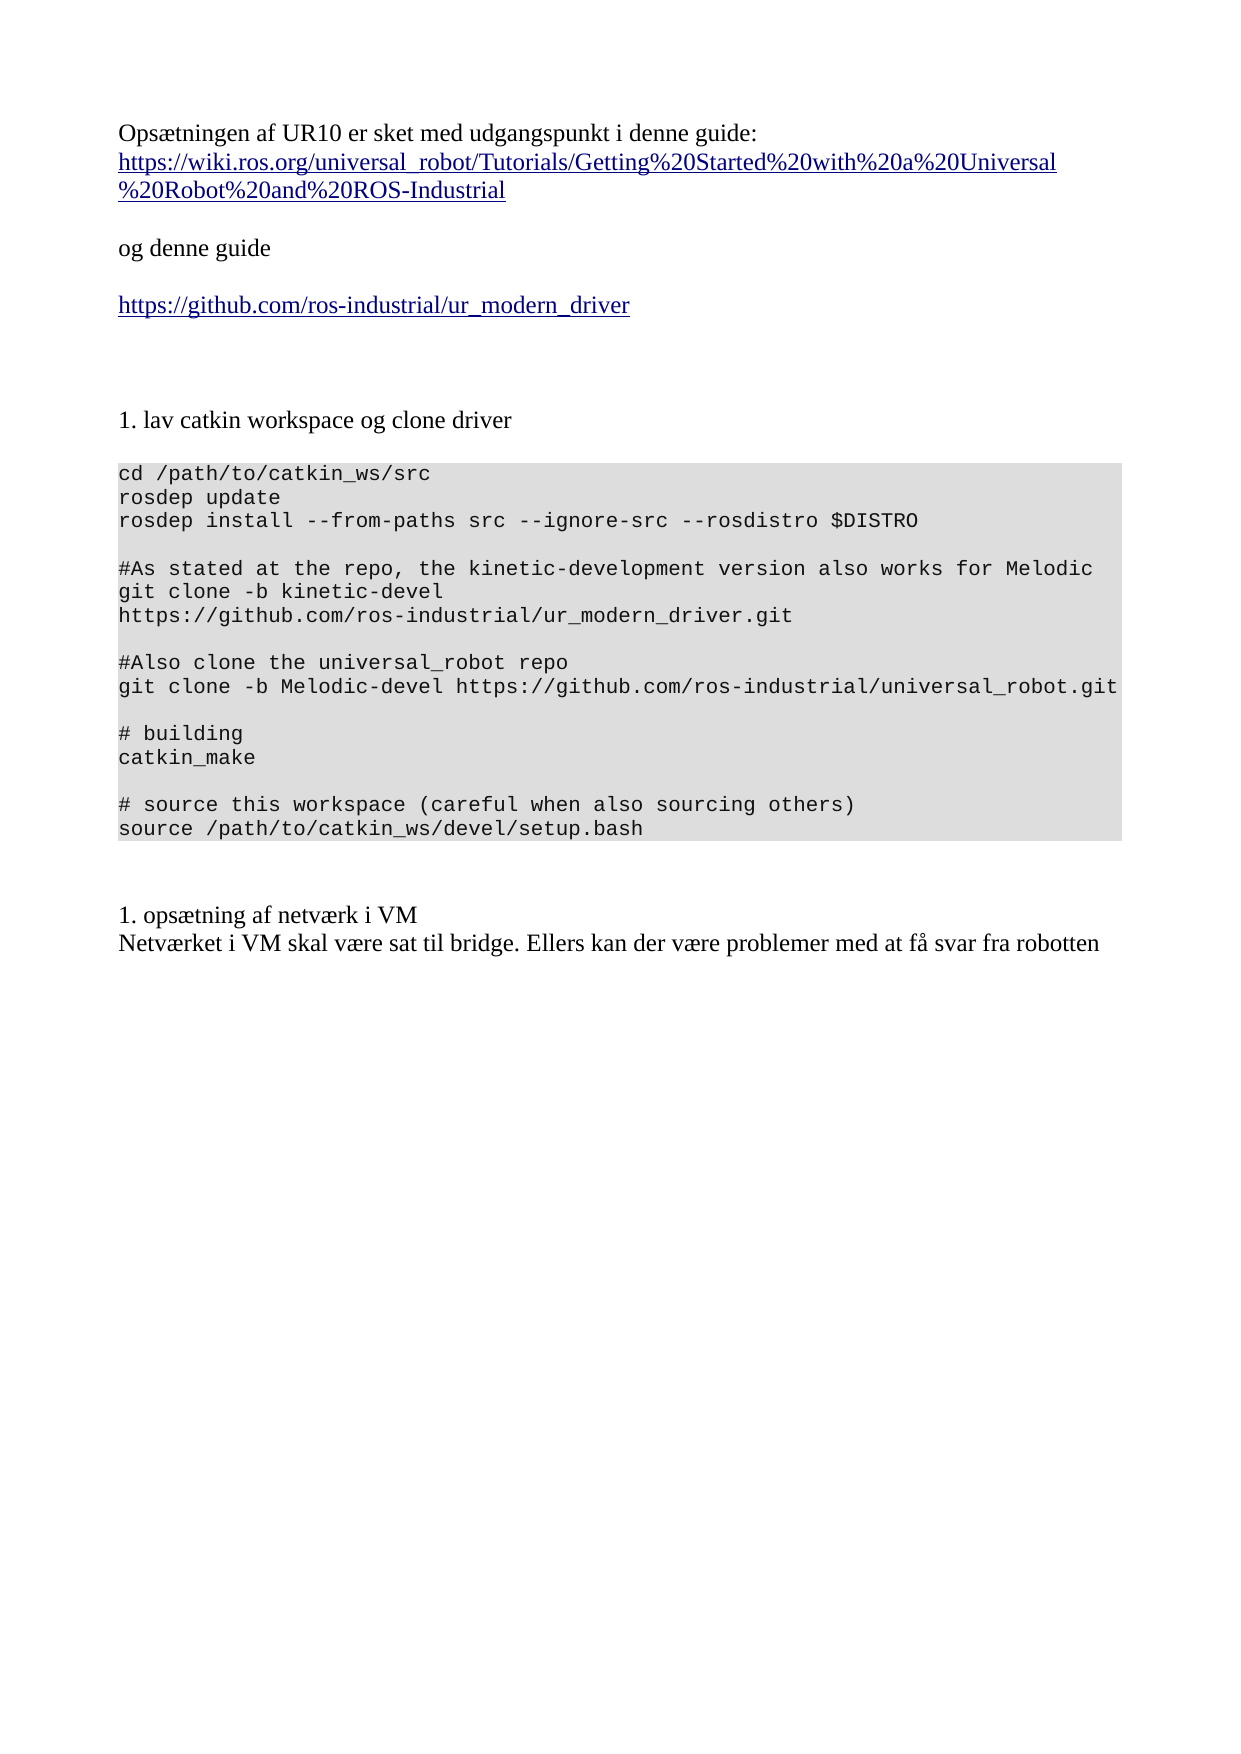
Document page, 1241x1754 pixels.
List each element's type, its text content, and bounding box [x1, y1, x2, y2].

text #Also clone the universal_robot repo [118, 652, 1122, 676]
text source /path/to/catkin_ws/devel/setup.bash [118, 818, 1122, 841]
text cd /path/to/catkin_ws/src [118, 463, 1122, 487]
text https://github.com/ros-industrial/ur_modern_driver [118, 291, 1122, 319]
text rosdep install --from-paths src --ignore-src --rosdistro $DISTRO [118, 510, 1122, 534]
text Opsætningen af UR10 er sket med udgangspunkt i denne guide: [118, 118, 1122, 147]
text git clone -b Melodic-devel https://github.com/ros-industrial/universal_robot.git [118, 676, 1122, 699]
text og denne guide [118, 233, 1122, 262]
text 1. lav catkin workspace og clone driver [118, 406, 1122, 434]
text #As stated at the repo, the kinetic-development version also works for Melodic [118, 558, 1122, 581]
text 1. opsætning af netværk i VM [118, 900, 1122, 928]
text catkin_make [118, 747, 1122, 771]
text https://wiki.ros.org/universal_robot/Tutorials/Getting%20Started%20with%20a%20Universal%20Robot%20and%20ROS-Industrial [118, 147, 1122, 204]
text Netværket i VM skal være sat til bridge. Ellers kan der være problemer med at få svar fra robotten [118, 928, 1122, 957]
text git clone -b kinetic-devel https://github.com/ros-industrial/ur_modern_driver.git [118, 581, 1122, 629]
text # building [118, 723, 1122, 747]
text # source this workspace (careful when also sourcing others) [118, 794, 1122, 818]
text rosdep update [118, 487, 1122, 510]
